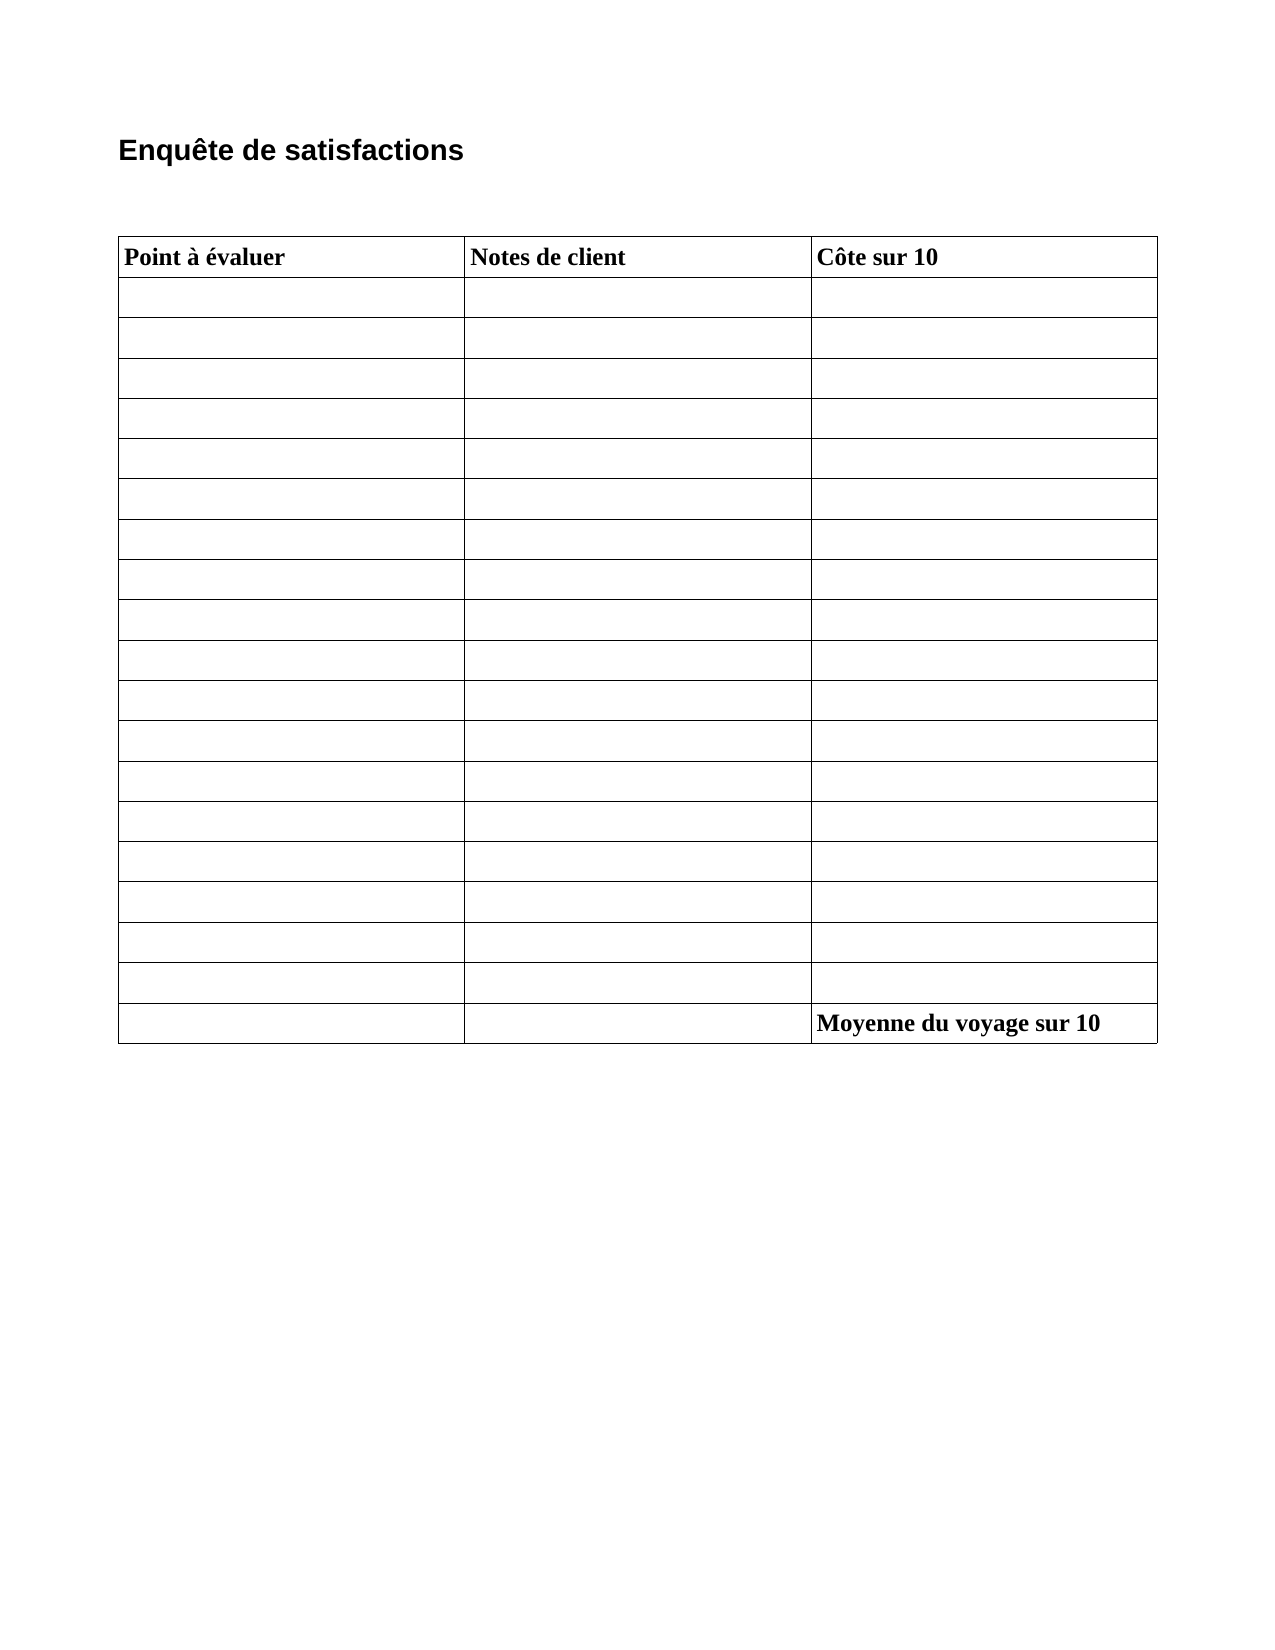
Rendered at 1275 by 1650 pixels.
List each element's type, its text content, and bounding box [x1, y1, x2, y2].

table_cell [465, 399, 811, 438]
table_cell [465, 681, 811, 720]
table_cell [119, 439, 464, 478]
table_cell [465, 842, 811, 881]
table_cell [812, 762, 1157, 801]
table_cell [812, 721, 1157, 761]
table_cell [812, 439, 1157, 478]
table_cell [119, 721, 464, 761]
table_cell [812, 479, 1157, 519]
table_cell [465, 318, 811, 357]
table_cell [119, 963, 464, 1002]
table_cell [812, 802, 1157, 841]
table_cell [119, 641, 464, 680]
table_cell [812, 520, 1157, 559]
table_cell [119, 560, 464, 599]
table_header Côte sur 10 [812, 237, 1157, 277]
table_cell [465, 641, 811, 680]
table_cell [465, 520, 811, 559]
table_cell [119, 359, 464, 398]
table_cell [119, 278, 464, 317]
table_cell [465, 439, 811, 478]
table_cell [119, 681, 464, 720]
table_cell [465, 762, 811, 801]
table_cell [119, 923, 464, 962]
table_cell [465, 359, 811, 398]
table_cell [465, 560, 811, 599]
table_cell [812, 923, 1157, 962]
table_cell [812, 359, 1157, 398]
table_cell [812, 600, 1157, 639]
table_cell [812, 560, 1157, 599]
table_cell [465, 802, 811, 841]
table_cell [119, 318, 464, 357]
table_cell [119, 399, 464, 438]
table_cell [119, 762, 464, 801]
table_header Notes de client [465, 237, 811, 277]
table_cell [119, 1004, 464, 1043]
table_cell [812, 963, 1157, 1002]
table_cell [812, 882, 1157, 922]
table_cell [812, 842, 1157, 881]
table_cell [465, 479, 811, 519]
table_cell [119, 600, 464, 639]
table_cell [465, 721, 811, 761]
table_cell [465, 882, 811, 922]
table_cell [119, 882, 464, 922]
table_cell [812, 278, 1157, 317]
subtitle Enquête de satisfactions [118, 133, 1157, 166]
table_cell [812, 399, 1157, 438]
table_cell [119, 479, 464, 519]
table_cell [119, 802, 464, 841]
table_cell [812, 318, 1157, 357]
table_cell [465, 600, 811, 639]
table_cell [465, 923, 811, 962]
table_cell [812, 641, 1157, 680]
table_header Point à évaluer [119, 237, 464, 277]
table_cell Moyenne du voyage sur 10 [812, 1004, 1157, 1043]
table_cell [465, 963, 811, 1002]
table_cell [465, 1004, 811, 1043]
table_cell [812, 681, 1157, 720]
table_cell [119, 520, 464, 559]
table_cell [119, 842, 464, 881]
table_cell [465, 278, 811, 317]
